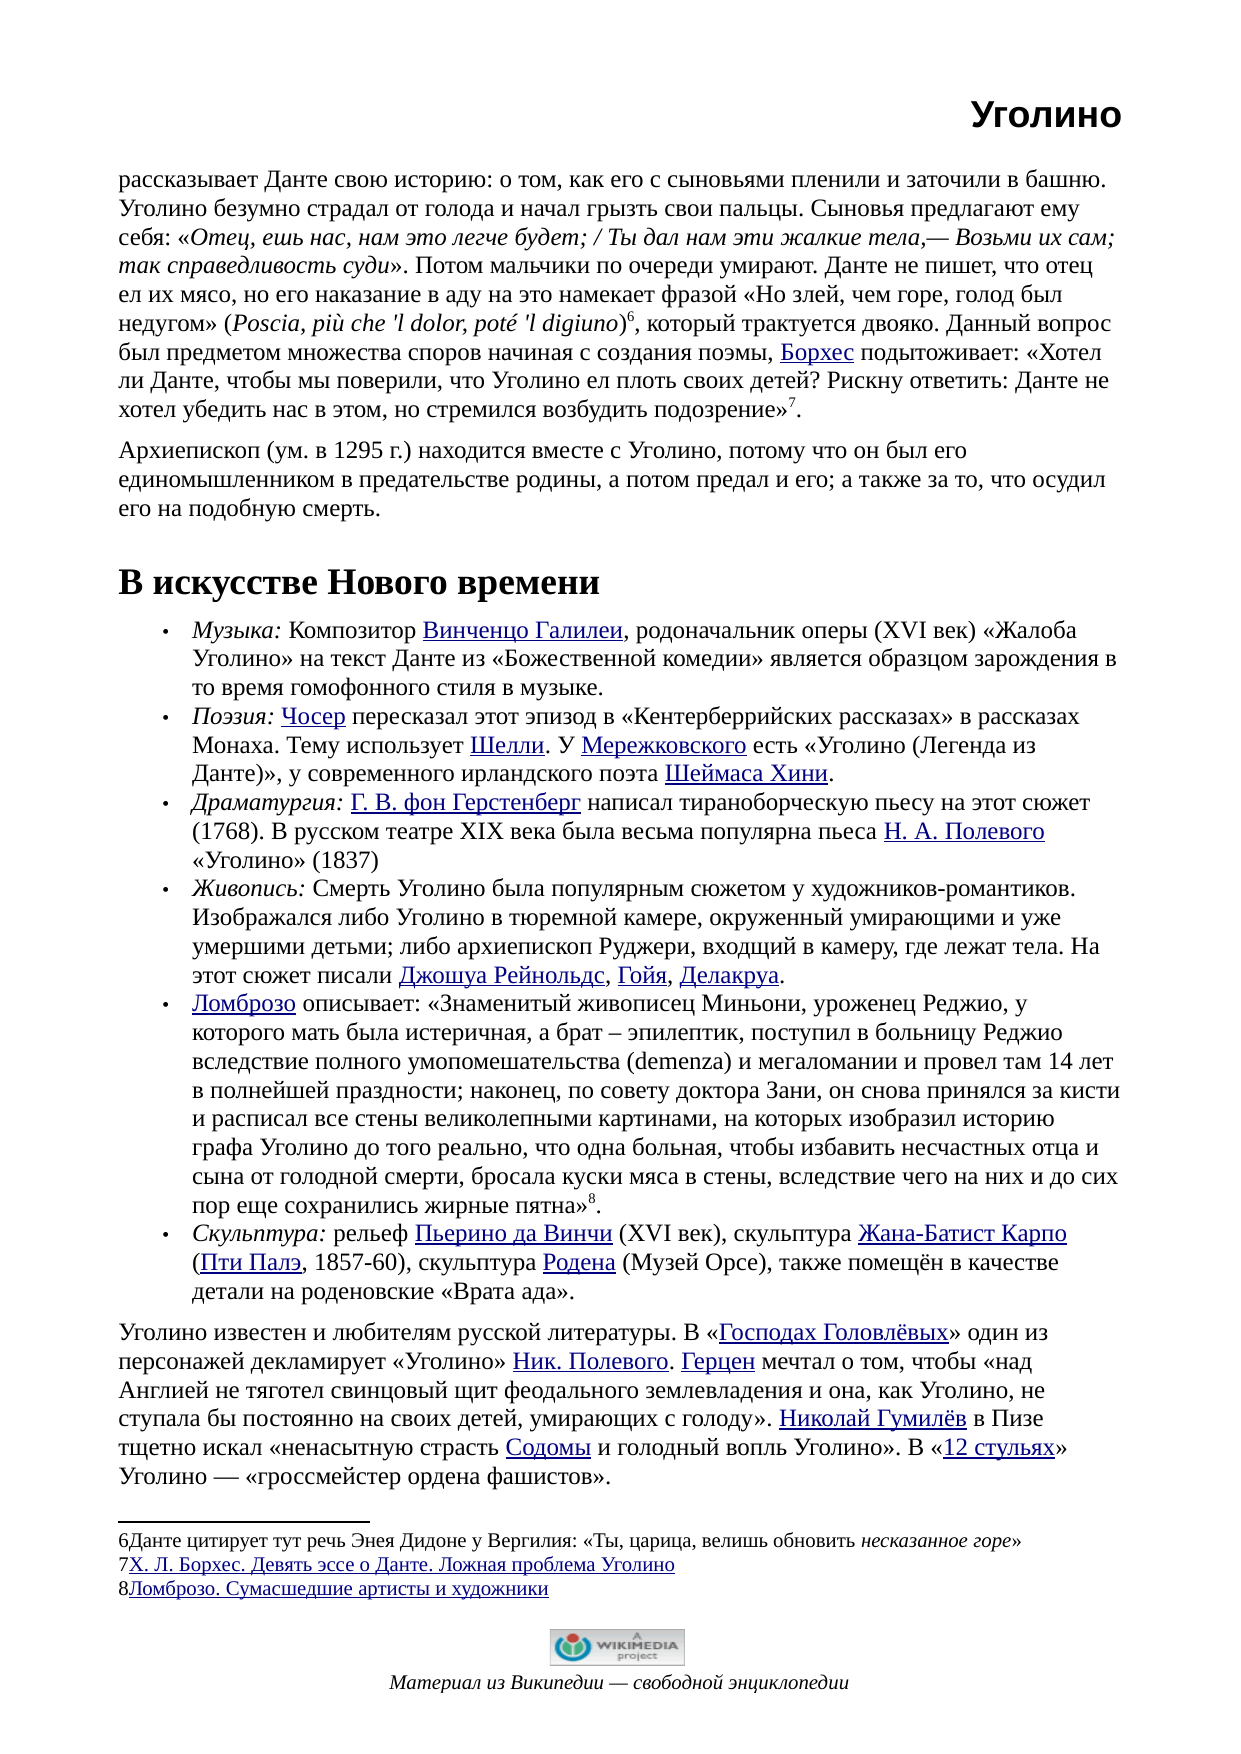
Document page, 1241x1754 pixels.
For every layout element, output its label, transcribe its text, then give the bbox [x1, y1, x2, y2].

picture [549, 1629, 685, 1666]
text Х. Л. Борхес. Девять эссе о Данте. Ложная проблема Уголино [118, 1552, 1122, 1576]
list Поэзия: Чосер пересказал этот эпизод в «Кентерберрийских рассказах» в рассказах Монаха. Тему использует Шелли. У Мережковского есть «Уголино (Легенда из Данте)», у современного ирландского поэта Шеймаса Хини. [162, 701, 1122, 787]
text рассказывает Данте свою историю: о том, как его с сыновьями пленили и заточили в башню. Уголино безумно страдал от голода и начал грызть свои пальцы. Сыновья предлагают ему себя: «Отец, ешь нас, нам это легче будет; / Ты дал нам эти жалкие тела,— Возьми их сам; так справедливость суди». Потом мальчики по очереди умирают. Данте не пишет, что отец ел их мясо, но его наказание в аду на это намекает фразой «Но злей, чем горе, голод был недугом» (Poscia, più che 'l dolor, poté 'l digiuno), который трактуется двояко. Данный вопрос был предметом множества споров начиная с создания поэмы, Борхес подытоживает: «Хотел ли Данте, чтобы мы поверили, что Уголино ел плоть своих детей? Рискну ответить: Данте не хотел убедить нас в этом, но стремился возбудить подозрение». [118, 164, 1122, 423]
list Драматургия: Г. В. фон Герстенберг написал тираноборческую пьесу на этот сюжет (1768). В русском театре XIX века была весьма популярна пьеса Н. А. Полевого «Уголино» (1837) [162, 787, 1122, 873]
list Ломброзо. Сумасшедшие артисты и художники [118, 1576, 1122, 1600]
text Уголино известен и любителям русской литературы. В «Господах Головлёвых» один из персонажей декламирует «Уголино» Ник. Полевого. Герцен мечтал о том, чтобы «над Англией не тяготел свинцовый щит феодального землевладения и она, как Уголино, не ступала бы постоянно на своих детей, умирающих с голоду». Николай Гумилёв в Пизе тщетно искал «ненасытную страсть Содомы и голодный вопль Уголино». В «12 стульях» Уголино — «гроссмейстер ордена фашистов». [118, 1317, 1122, 1490]
text Архиепископ (ум. в 1295 г.) находится вместе с Уголино, потому что он был его единомышленником в предательстве родины, а потом предал и его; а также за то, что осудил его на подобную смерть. [118, 435, 1122, 522]
subtitle В искусстве Нового времени [118, 559, 1122, 602]
list Скульптура: рельеф Пьерино да Винчи (XVI век), скульптура Жана-Батист Карпо (Пти Палэ, 1857-60), скульптура Родена (Музей Орсе), также помещён в качестве детали на роденовские «Врата ада». [162, 1218, 1122, 1305]
text Данте цитирует тут речь Энея Дидоне у Вергилия: «Ты, царица, велишь обновить несказанное горе» [118, 1528, 1122, 1552]
list Музыка: Композитор Винченцо Галилеи, родоначальник оперы (XVI век) «Жалоба Уголино» на текст Данте из «Божественной комедии» является образцом зарождения в то время гомофонного стиля в музыке. [162, 615, 1122, 701]
list Ломброзо описывает: «Знаменитый живописец Миньони, уроженец Реджио, у которого мать была истеричная, а брат – эпилептик, поступил в больницу Реджио вследствие полного умопомешательства (demenza) и мегаломании и провел там 14 лет в полнейшей праздности; наконец, по совету доктора Зани, он снова принялся за кисти и расписал все стены великолепными картинами, на которых изобразил историю графа Уголино до того реально, что одна больная, чтобы избавить несчастных отца и сына от голодной смерти, бросала куски мяса в стены, вследствие чего на них и до сих пор еще сохранились жирные пятна». [162, 988, 1122, 1218]
list Живопись: Смерть Уголино была популярным сюжетом у художников-романтиков. Изображался либо Уголино в тюремной камере, окруженный умирающими и уже умершими детьми; либо архиепископ Руджери, входщий в камеру, где лежат тела. На этот сюжет писали Джошуа Рейнольдс, Гойя, Делакруа. [162, 873, 1122, 988]
